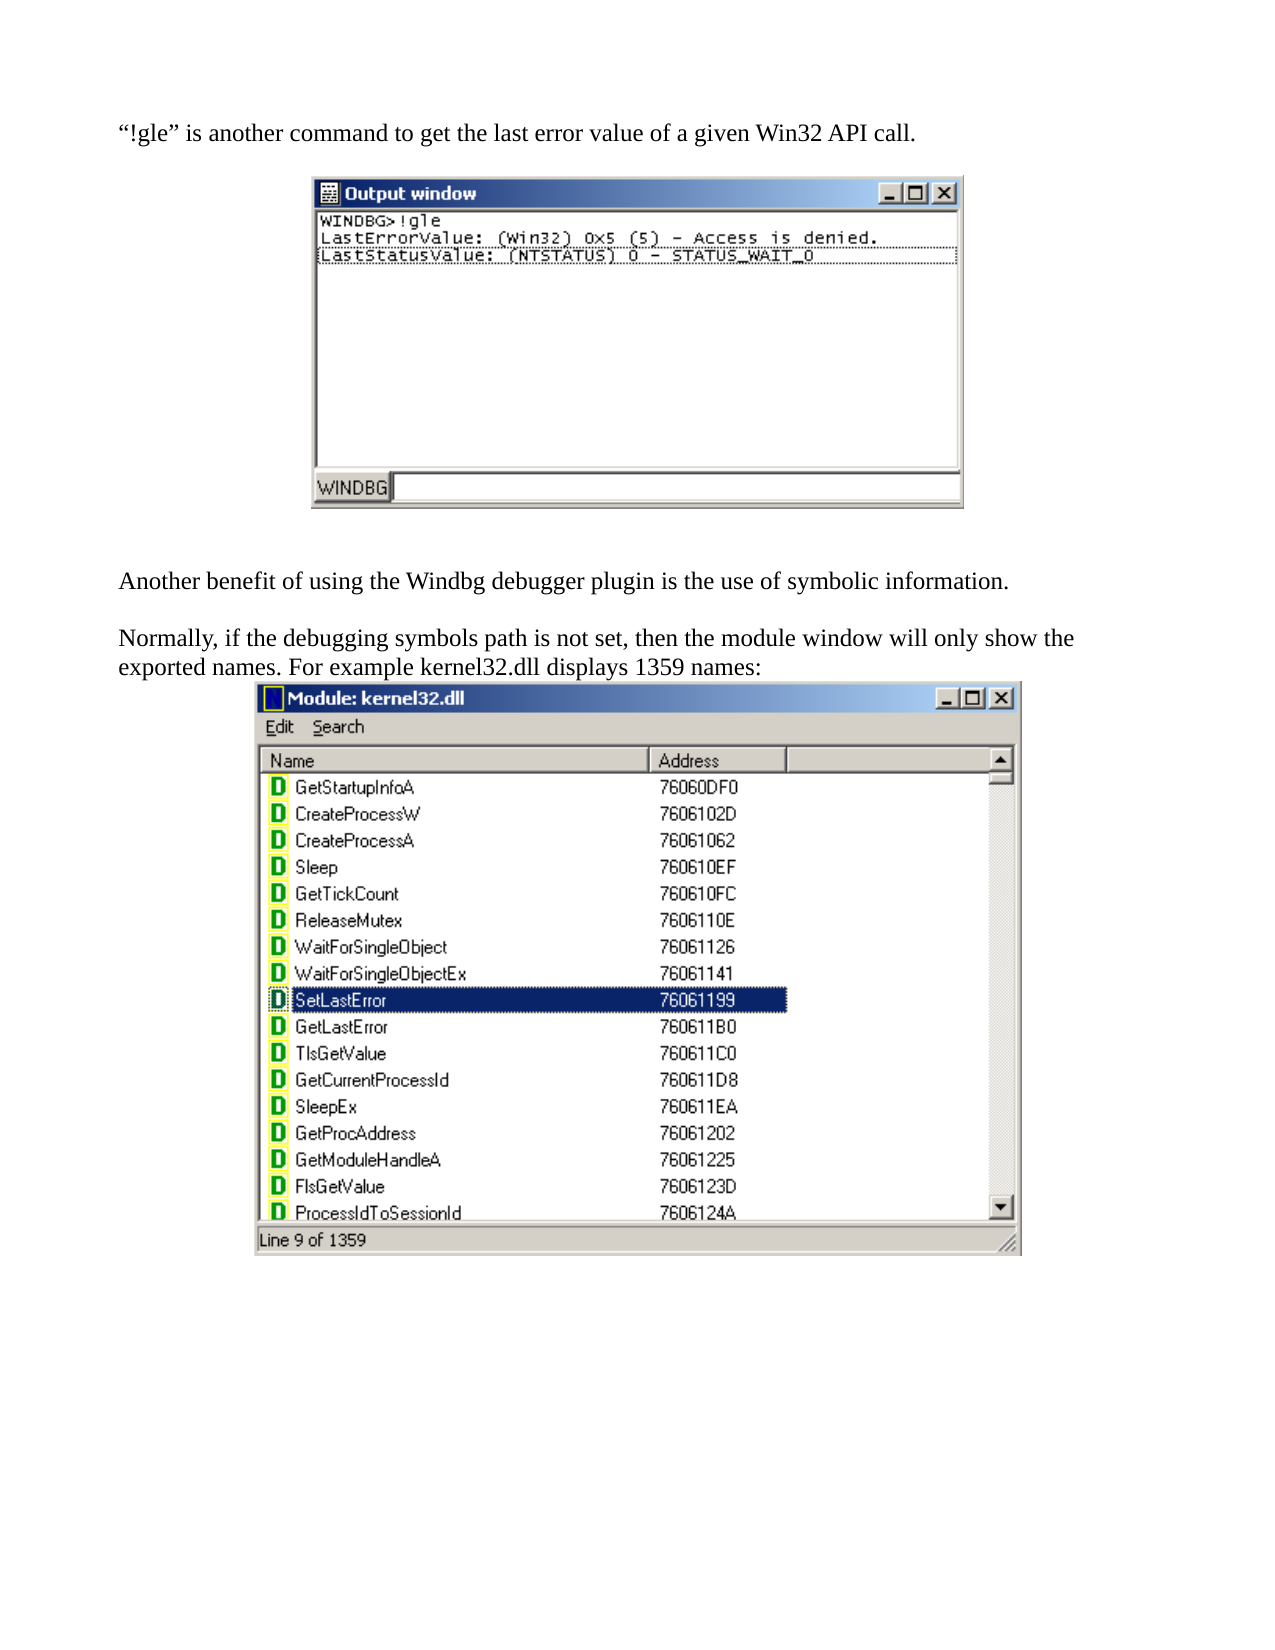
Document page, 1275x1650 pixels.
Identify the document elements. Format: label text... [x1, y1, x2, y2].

picture [253, 681, 1022, 1256]
text “!gle” is another command to get the last error value of a given Win32 API call. [118, 118, 1157, 176]
text Normally, if the debugging symbols path is not set, then the module window will only show the exported names. For example kernel32.dll displays 1359 names: [118, 623, 1157, 681]
picture [311, 175, 964, 509]
text Another benefit of using the Windbg debugger plugin is the use of symbolic information. [118, 566, 1157, 595]
